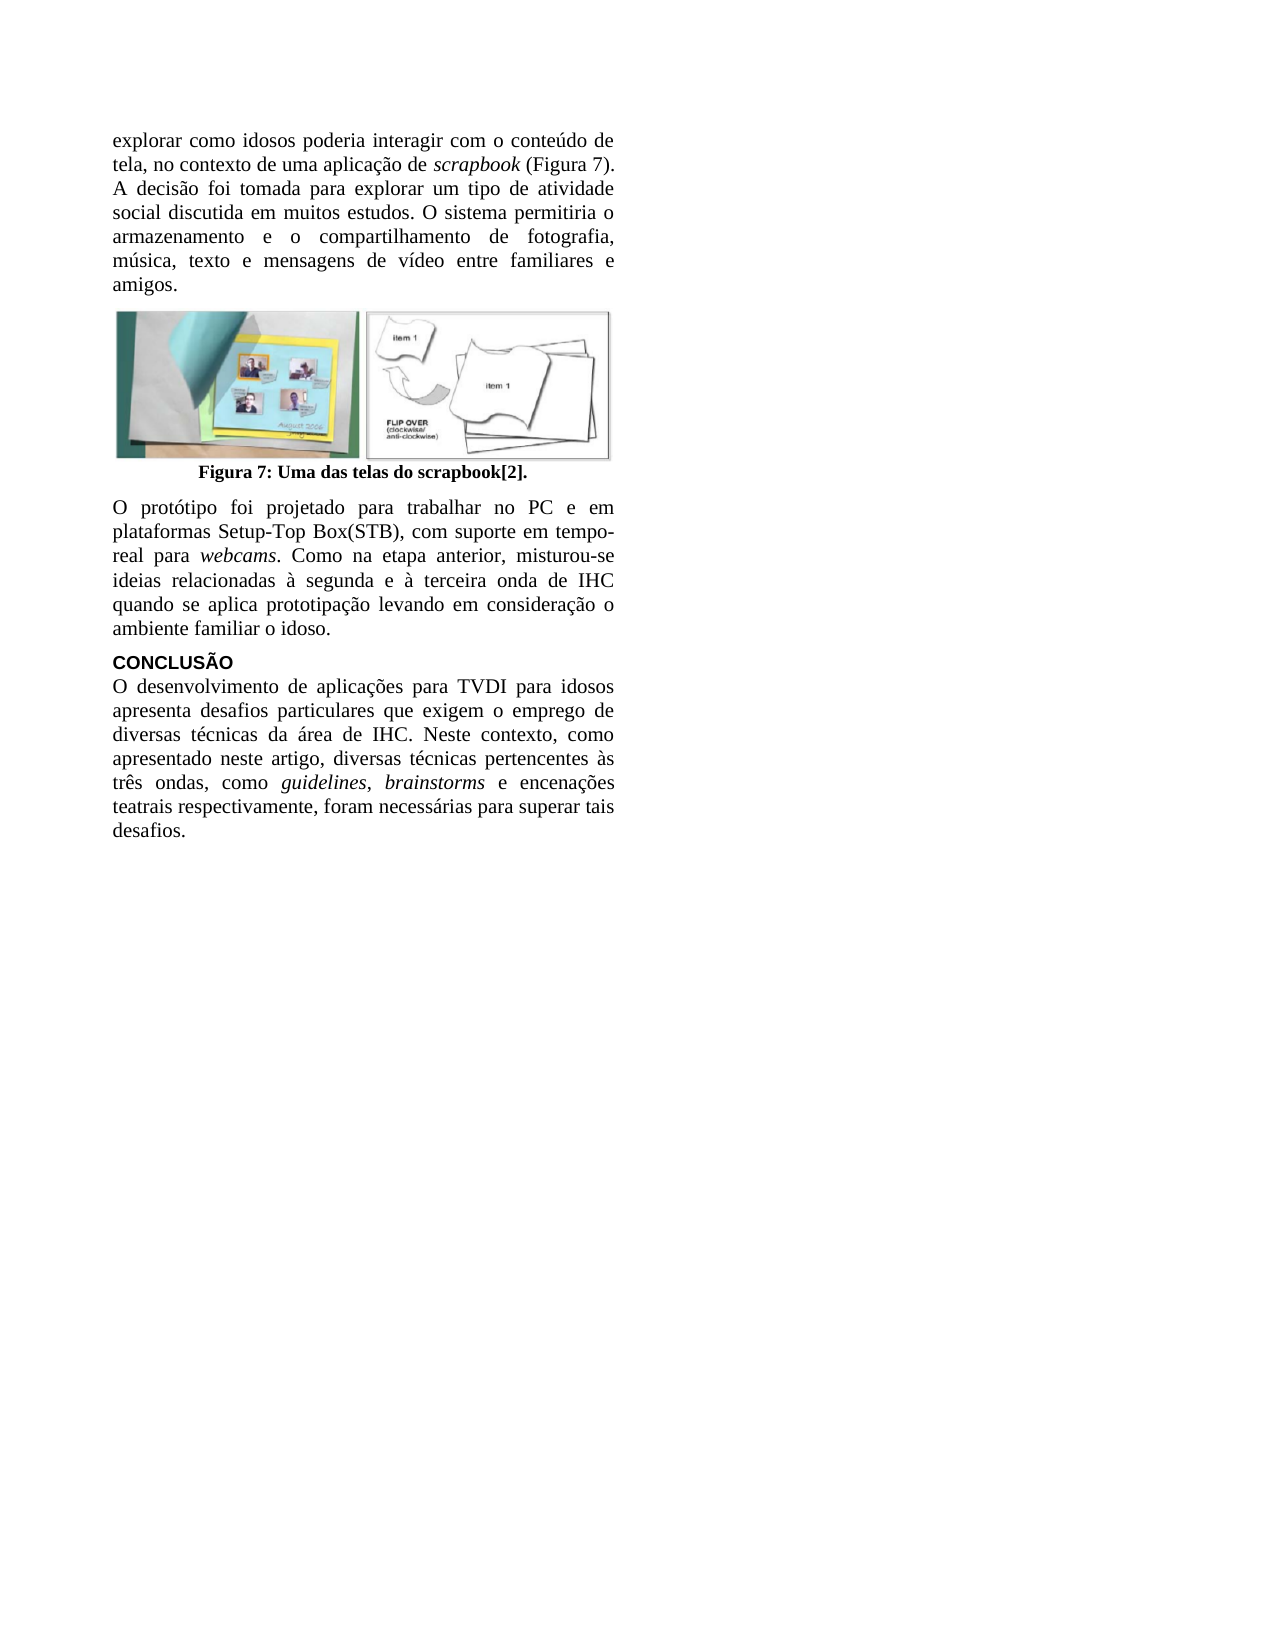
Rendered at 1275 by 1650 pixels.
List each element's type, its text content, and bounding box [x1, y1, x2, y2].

text O desenvolvimento de aplicações para TVDI para idosos apresenta desafios particulares que exigem o emprego de diversas técnicas da área de IHC. Neste contexto, como apresentado neste artigo, diversas técnicas pertencentes às três ondas, como guidelines, brainstorms e encenações teatrais respectivamente, foram necessárias para superar tais desafios. [112, 674, 615, 842]
text O protótipo foi projetado para trabalhar no PC e em plataformas Setup-Top Box(STB), com suporte em tempo-real para webcams. Como na etapa anterior, misturou-se ideias relacionadas à segunda e à terceira onda de IHC quando se aplica prototipação levando em consideração o ambiente familiar o idoso. [112, 495, 615, 640]
picture [112, 308, 614, 462]
text explorar como idosos poderia interagir com o conteúdo de tela, no contexto de uma aplicação de scrapbook (Figura 7). A decisão foi tomada para explorar um tipo de atividade social discutida em muitos estudos. O sistema permitiria o armazenamento e o compartilhamento de fotografia, música, texto e mensagens de vídeo entre familiares e amigos. [112, 127, 615, 296]
subtitle Conclusão [112, 652, 615, 674]
text Figura 7: Uma das telas do scrapbook[2]. [112, 462, 613, 483]
